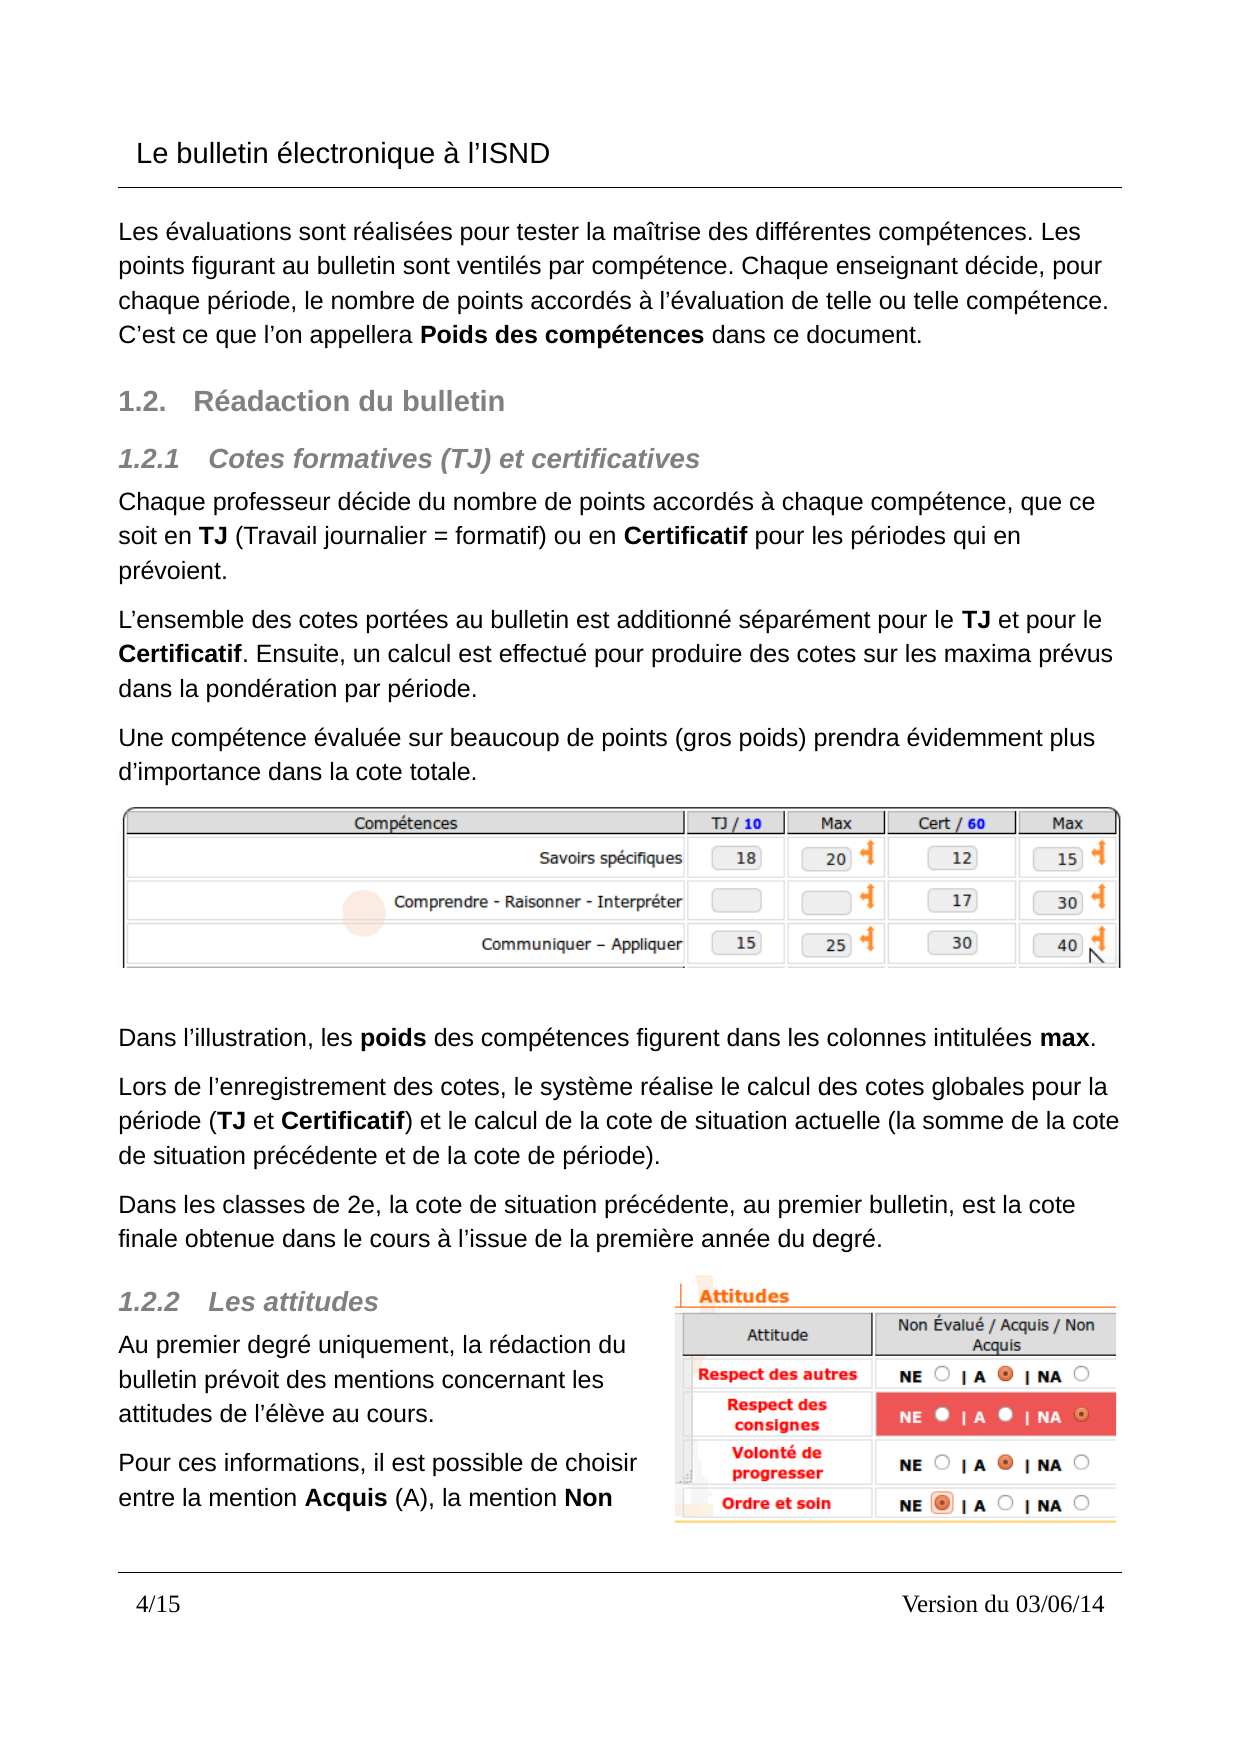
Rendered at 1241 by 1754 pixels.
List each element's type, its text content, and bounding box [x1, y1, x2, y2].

text Dans les classes de 2e, la cote de situation précédente, au premier bulletin, est la cote finale obtenue dans le cours à l’issue de la première année du degré. [118, 1190, 1122, 1253]
text Les évaluations sont réalisées pour tester la maîtrise des différentes compétences. Les points figurant au bulletin sont ventilés par compétence. Chaque enseignant décide, pour chaque période, le nombre de points accordés à l’évaluation de telle ou telle compétence. C’est ce que l’on appellera Poids des compétences dans ce document. [118, 217, 1122, 349]
subtitle Les attitudes [118, 1286, 674, 1318]
text Dans l’illustration, les poids des compétences figurent dans les colonnes intitulées max. [118, 1023, 1122, 1051]
subtitle Cotes formatives (TJ) et certificatives [118, 442, 1122, 474]
text Une compétence évaluée sur beaucoup de points (gros poids) prendra évidemment plus d’importance dans la cote totale. [118, 723, 1122, 786]
text L’ensemble des cotes portées au bulletin est additionné séparément pour le TJ et pour le Certificatif. Ensuite, un calcul est effectué pour produire des cotes sur les maxima prévus dans la pondération par période. [118, 605, 1122, 702]
picture [118, 806, 1123, 968]
picture [674, 1275, 1117, 1523]
text Lors de l’enregistrement des cotes, le système réalise le calcul des cotes globales pour la période (TJ et Certificatif) et le calcul de la cote de situation actuelle (la somme de la cote de situation précédente et de la cote de période). [118, 1072, 1122, 1169]
text Au premier degré uniquement, la rédaction du bulletin prévoit des mentions concernant les attitudes de l’élève au cours. [118, 1330, 674, 1428]
subtitle Réadaction du bulletin [118, 384, 1122, 417]
text Chaque professeur décide du nombre de points accordés à chaque compétence, que ce soit en TJ (Travail journalier = formatif) ou en Certificatif pour les périodes qui en prévoient. [118, 487, 1122, 584]
text Pour ces informations, il est possible de choisir entre la mention Acquis (A), la mention Non [118, 1448, 674, 1511]
